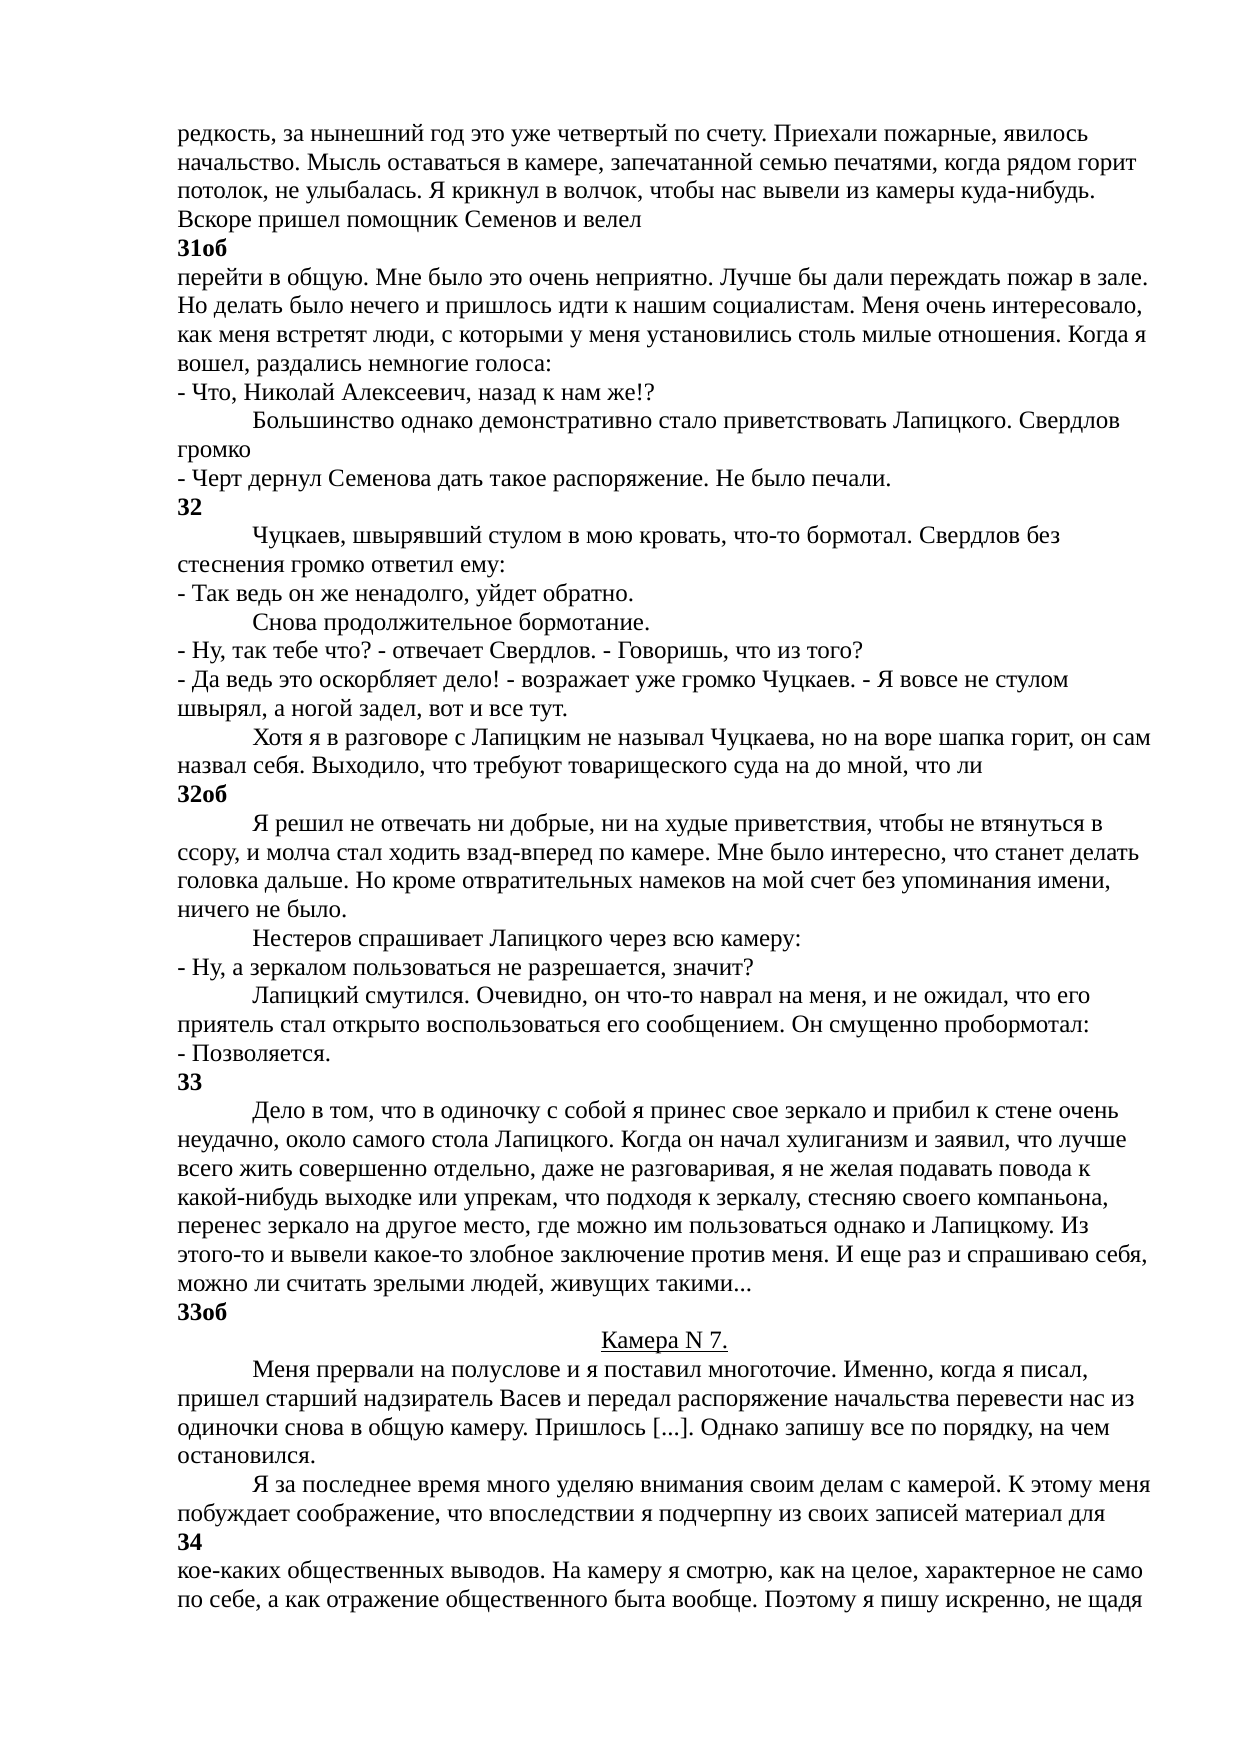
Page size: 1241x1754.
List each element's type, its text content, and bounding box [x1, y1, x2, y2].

text кое-каких общественных выводов. На камеру я смотрю, как на целое, характерное не само по себе, а как отражение общественного быта вообще. Поэтому я пишу искренно, не щадя [177, 1556, 1152, 1613]
text 34 [177, 1527, 1152, 1556]
text Я решил не отвечать ни добрые, ни на худые приветствия, чтобы не втянуться в ссору, и молча стал ходить взад-вперед по камере. Мне было интересно, что станет делать головка дальше. Но кроме отвратительных намеков на мой счет без упоминания имени, ничего не было. [177, 808, 1152, 923]
text Камера N 7. [177, 1326, 1152, 1354]
text - Что, Николай Алексеевич, назад к нам же!? [177, 377, 1152, 406]
text Чуцкаев, швырявший стулом в мою кровать, что-то бормотал. Свердлов без стеснения громко ответил ему: [177, 521, 1152, 578]
text перейти в общую. Мне было это очень неприятно. Лучше бы дали переждать пожар в зале. Но делать было нечего и пришлось идти к нашим социалистам. Меня очень интересовало, как меня встретят люди, с которыми у меня установились столь милые отношения. Когда я вошел, раздались немногие голоса: [177, 262, 1152, 377]
text Нестеров спрашивает Лапицкого через всю камеру: [177, 923, 1152, 952]
text - Так ведь он же ненадолго, уйдет обратно. [177, 578, 1152, 607]
text - Позволяется. [177, 1038, 1152, 1067]
text 32об [177, 779, 1152, 808]
text Я за последнее время много уделяю внимания своим делам с камерой. К этому меня побуждает соображение, что впоследствии я подчерпну из своих записей материал для [177, 1469, 1152, 1527]
text - Черт дернул Семенова дать такое распоряжение. Не было печали. [177, 463, 1152, 492]
text Снова продолжительное бормотание. [177, 607, 1152, 636]
text редкость, за нынешний год это уже четвертый по счету. Приехали пожарные, явилось начальство. Мысль оставаться в камере, запечатанной семью печатями, когда рядом горит потолок, не улыбалась. Я крикнул в волчок, чтобы нас вывели из камеры куда-нибудь. Вскоре пришел помощник Семенов и велел [177, 118, 1152, 233]
text Меня прервали на полуслове и я поставил многоточие. Именно, когда я писал, пришел старший надзиратель Васев и передал распоряжение начальства перевести нас из одиночки снова в общую камеру. Пришлось [...]. Однако запишу все по порядку, на чем остановился. [177, 1354, 1152, 1469]
text 33об [177, 1297, 1152, 1326]
text Хотя я в разговоре с Лапицким не называл Чуцкаева, но на воре шапка горит, он сам назвал себя. Выходило, что требуют товарищеского суда на до мной, что ли [177, 722, 1152, 779]
text Дело в том, что в одиночку с собой я принес свое зеркало и прибил к стене очень неудачно, около самого стола Лапицкого. Когда он начал хулиганизм и заявил, что лучше всего жить совершенно отдельно, даже не разговаривая, я не желая подавать повода к какой-нибудь выходке или упрекам, что подходя к зеркалу, стесняю своего компаньона, перенес зеркало на другое место, где можно им пользоваться однако и Лапицкому. Из этого-то и вывели какое-то злобное заключение против меня. И еще раз и спрашиваю себя, можно ли считать зрелыми людей, живущих такими... [177, 1096, 1152, 1297]
text - Ну, а зеркалом пользоваться не разрешается, значит? [177, 952, 1152, 981]
text - Ну, так тебе что? - отвечает Свердлов. - Говоришь, что из того? [177, 636, 1152, 664]
text 31об [177, 233, 1152, 262]
text Лапицкий смутился. Очевидно, он что-то наврал на меня, и не ожидал, что его приятель стал открыто воспользоваться его сообщением. Он смущенно пробормотал: [177, 981, 1152, 1038]
text 33 [177, 1067, 1152, 1096]
text - Да ведь это оскорбляет дело! - возражает уже громко Чуцкаев. - Я вовсе не стулом швырял, а ногой задел, вот и все тут. [177, 664, 1152, 722]
text Большинство однако демонстративно стало приветствовать Лапицкого. Свердлов громко [177, 406, 1152, 463]
text 32 [177, 492, 1152, 521]
